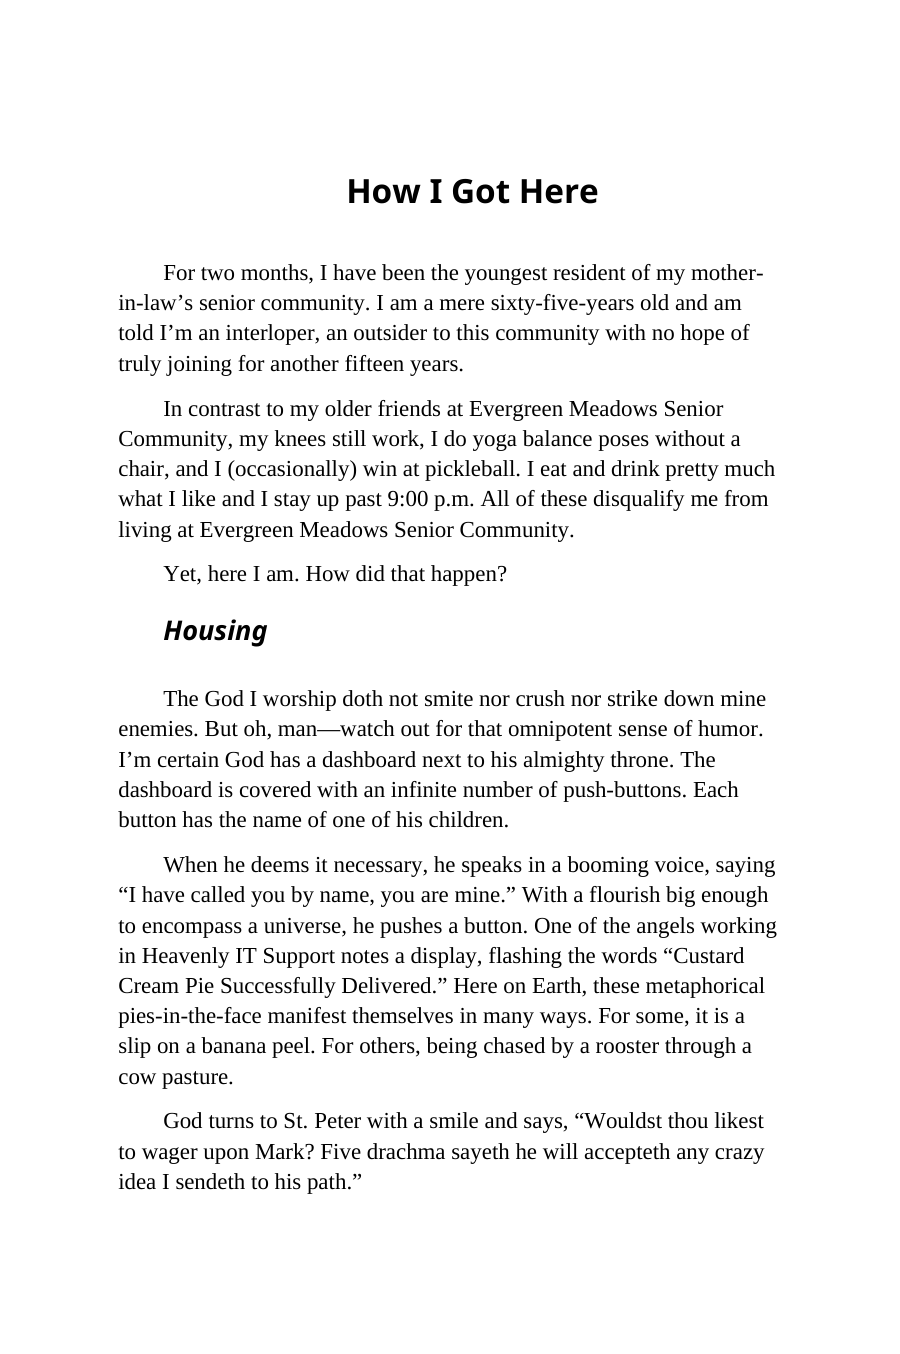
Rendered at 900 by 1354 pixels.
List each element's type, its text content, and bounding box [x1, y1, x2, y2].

text In contrast to my older friends at Evergreen Meadows Senior Community, my knees still work, I do yoga balance poses without a chair, and I (occasionally) win at pickleball. I eat and drink pretty much what I like and I stay up past 9:00 p.m. All of these disqualify me from living at Evergreen Meadows Senior Community. [118, 395, 782, 542]
text The God I worship doth not smite nor crush nor strike down mine enemies. But oh, man—watch out for that omnipotent sense of humor. I’m certain God has a dashboard next to his almighty throne. The dashboard is covered with an infinite number of push-buttons. Each button has the name of one of his children. [118, 685, 782, 832]
text For two months, I have been the youngest resident of my mother-in-law’s senior community. I am a mere sixty-five-years old and am told I’m an interloper, an outsider to this community with no hope of truly joining for another fifteen years. [118, 259, 782, 376]
text When he deems it necessary, he speaks in a booming voice, saying “I have called you by name, you are mine.” With a flourish big enough to encompass a universe, he pushes a button. One of the angels working in Heavenly IT Support notes a display, flashing the words “Custard Cream Pie Successfully Delivered.” Here on Earth, these metaphorical pies-in-the-face manifest themselves in many ways. For some, it is a slip on a banana peel. For others, being chased by a rooster through a cow pasture. [118, 851, 782, 1089]
text God turns to St. Peter with a smile and says, “Wouldst thou likest to wager upon Mark? Five drachma sayeth he will accepteth any crazy idea I sendeth to his path.” [118, 1107, 782, 1194]
subtitle Housing [118, 611, 782, 648]
subtitle How I Got Here [118, 168, 782, 213]
text Yet, here I am. How did that happen? [118, 560, 782, 587]
